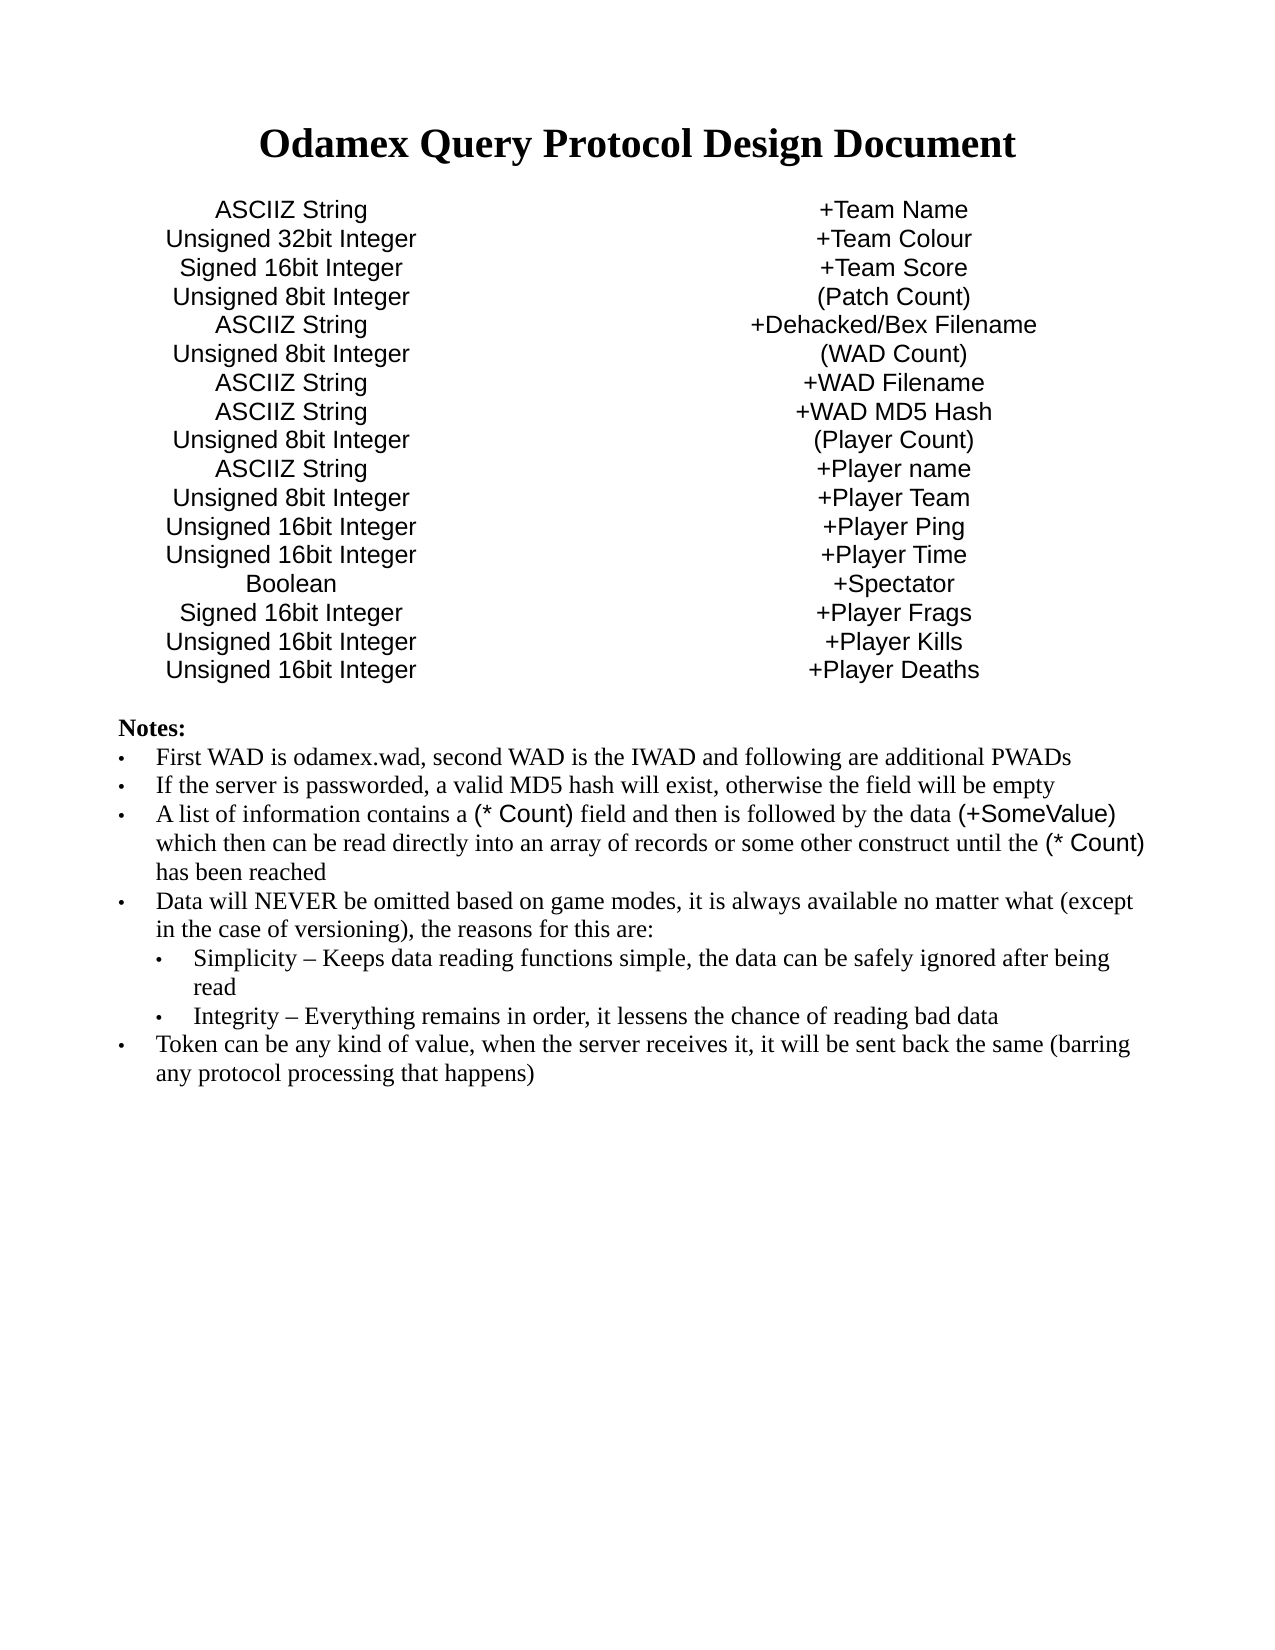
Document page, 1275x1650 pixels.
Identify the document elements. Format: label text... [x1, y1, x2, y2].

table_cell [464, 627, 631, 656]
table_cell Unsigned 16bit Integer [118, 627, 464, 656]
table_cell [464, 454, 631, 483]
table_cell [464, 569, 631, 598]
table_cell ASCIIZ String [118, 454, 464, 483]
table_cell [464, 426, 631, 454]
table_cell +Player Time [631, 541, 1157, 569]
table_cell Unsigned 16bit Integer [118, 541, 464, 569]
table_cell Unsigned 8bit Integer [118, 426, 464, 454]
table_cell ASCIIZ String [118, 368, 464, 397]
table_cell +Player Deaths [631, 656, 1157, 684]
table_cell Unsigned 8bit Integer [118, 483, 464, 512]
list First WAD is odamex.wad, second WAD is the IWAD and following are additional PWADs [118, 742, 1157, 771]
table_cell [464, 541, 631, 569]
table_cell [464, 397, 631, 426]
table_cell +WAD Filename [631, 368, 1157, 397]
table_cell Unsigned 32bit Integer [118, 224, 464, 253]
table_cell (Patch Count) [631, 282, 1157, 311]
table_cell +Team Score [631, 253, 1157, 282]
table_cell [464, 483, 631, 512]
list Simplicity – Keeps data reading functions simple, the data can be safely ignored after being read [156, 943, 1157, 1001]
table_cell [464, 656, 631, 684]
table_cell +Dehacked/Bex Filename [631, 311, 1157, 339]
table_cell [464, 224, 631, 253]
table_cell ASCIIZ String [118, 397, 464, 426]
list A list of information contains a (* Count) field and then is followed by the data (+SomeValue) which then can be read directly into an array of records or some other construct until the (* Count) has been reached [118, 799, 1157, 886]
table_cell +Spectator [631, 569, 1157, 598]
table_cell +Player Kills [631, 627, 1157, 656]
table_cell +Player Team [631, 483, 1157, 512]
table_cell [464, 253, 631, 282]
text Notes: [118, 713, 1157, 742]
table_cell (Player Count) [631, 426, 1157, 454]
list If the server is passworded, a valid MD5 hash will exist, otherwise the field will be empty [118, 771, 1157, 799]
table_cell [464, 311, 631, 339]
table_cell +WAD MD5 Hash [631, 397, 1157, 426]
table_cell [464, 598, 631, 627]
table_cell [464, 196, 631, 224]
table_cell Unsigned 16bit Integer [118, 656, 464, 684]
table_cell +Team Colour [631, 224, 1157, 253]
table_cell Signed 16bit Integer [118, 598, 464, 627]
table_cell +Player Ping [631, 512, 1157, 541]
table_cell Unsigned 16bit Integer [118, 512, 464, 541]
table_cell (WAD Count) [631, 339, 1157, 368]
table_cell Unsigned 8bit Integer [118, 282, 464, 311]
table_cell +Player Frags [631, 598, 1157, 627]
table_cell +Team Name [631, 196, 1157, 224]
table_cell [464, 339, 631, 368]
table_cell ASCIIZ String [118, 311, 464, 339]
table_cell [464, 282, 631, 311]
table_cell Unsigned 8bit Integer [118, 339, 464, 368]
table_cell Boolean [118, 569, 464, 598]
list Data will NEVER be omitted based on game modes, it is always available no matter what (except in the case of versioning), the reasons for this are: [118, 886, 1157, 943]
table_cell [464, 512, 631, 541]
table_cell [464, 368, 631, 397]
table_cell Signed 16bit Integer [118, 253, 464, 282]
list Token can be any kind of value, when the server receives it, it will be sent back the same (barring any protocol processing that happens) [118, 1029, 1157, 1087]
table_cell +Player name [631, 454, 1157, 483]
list Integrity – Everything remains in order, it lessens the chance of reading bad data [156, 1001, 1157, 1029]
table_cell ASCIIZ String [118, 196, 464, 224]
